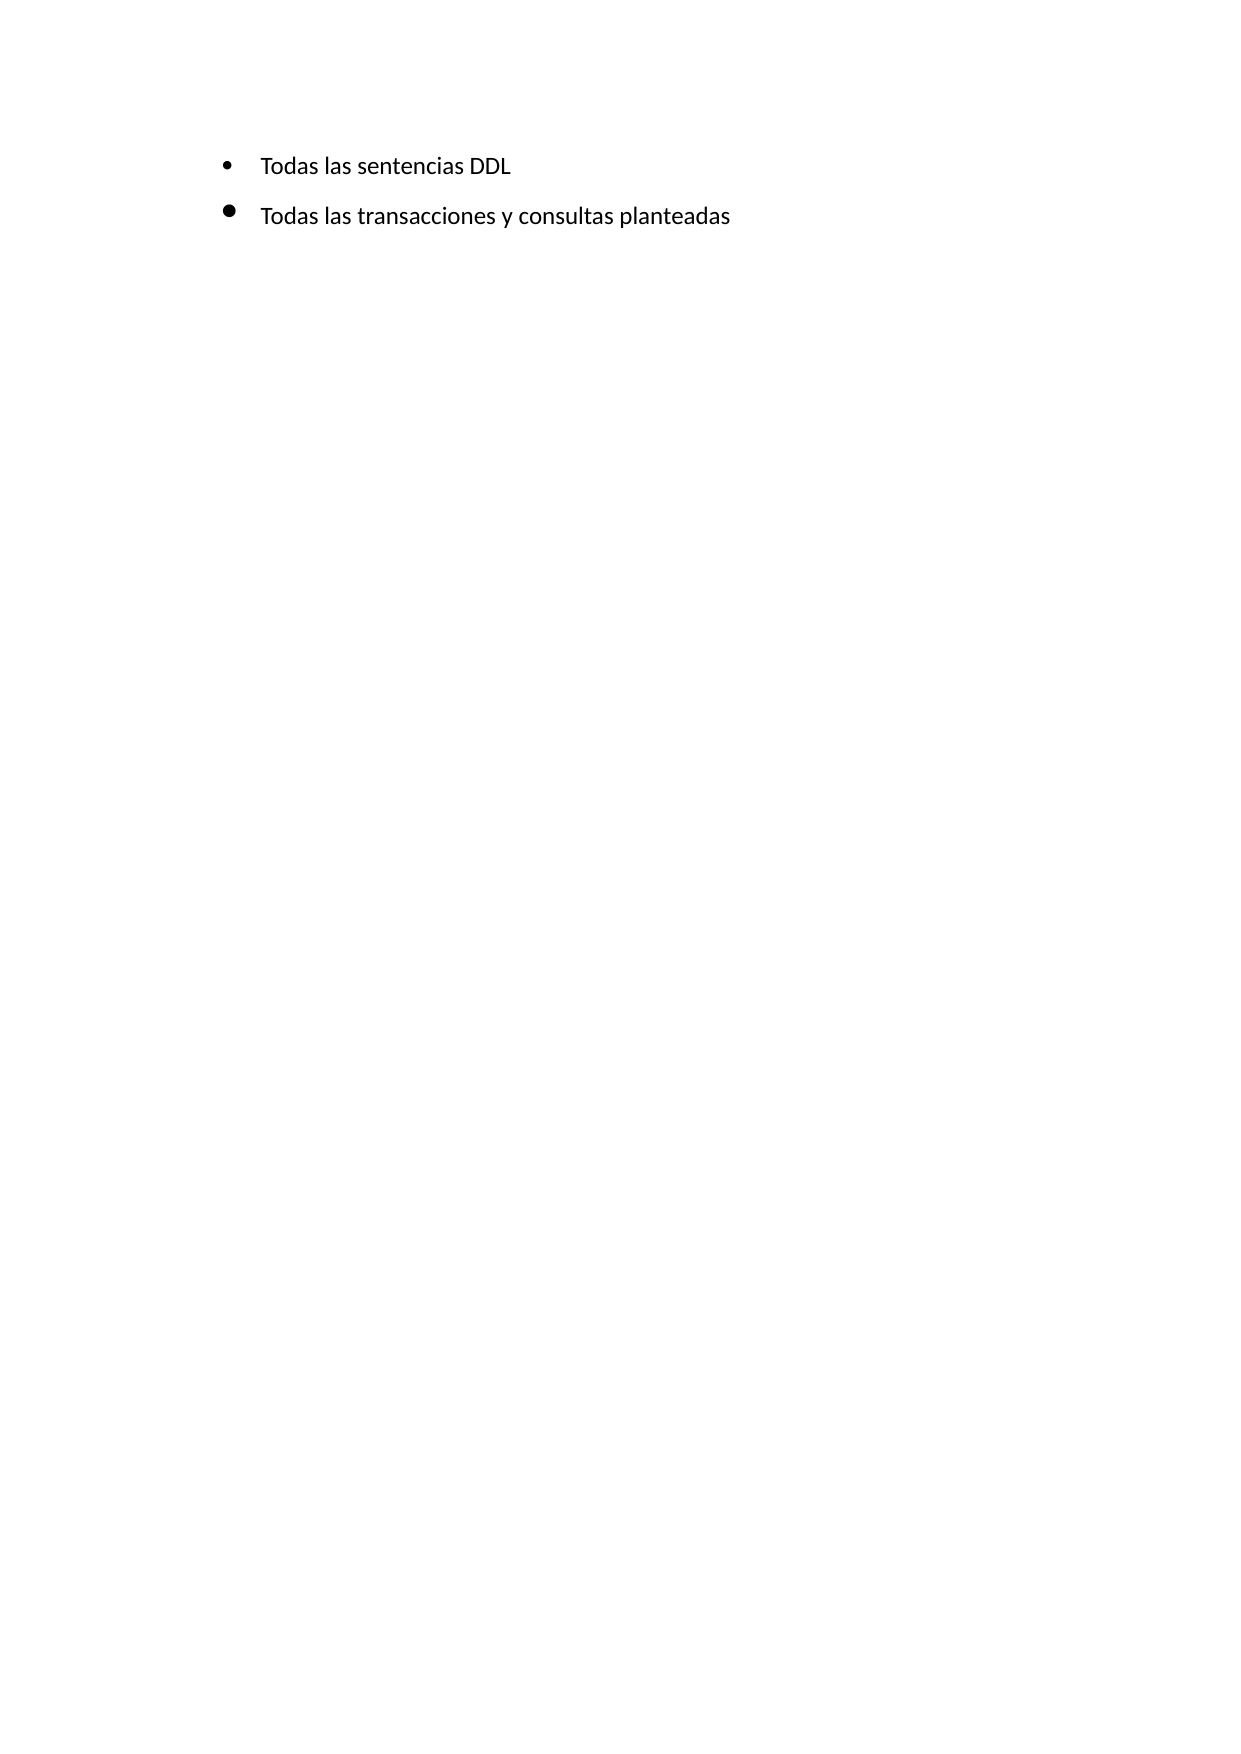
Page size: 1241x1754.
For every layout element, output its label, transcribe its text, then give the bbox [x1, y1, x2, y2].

list Todas las sentencias DDL [223, 150, 1090, 181]
list Todas las transacciones y consultas planteadas [223, 198, 1090, 232]
